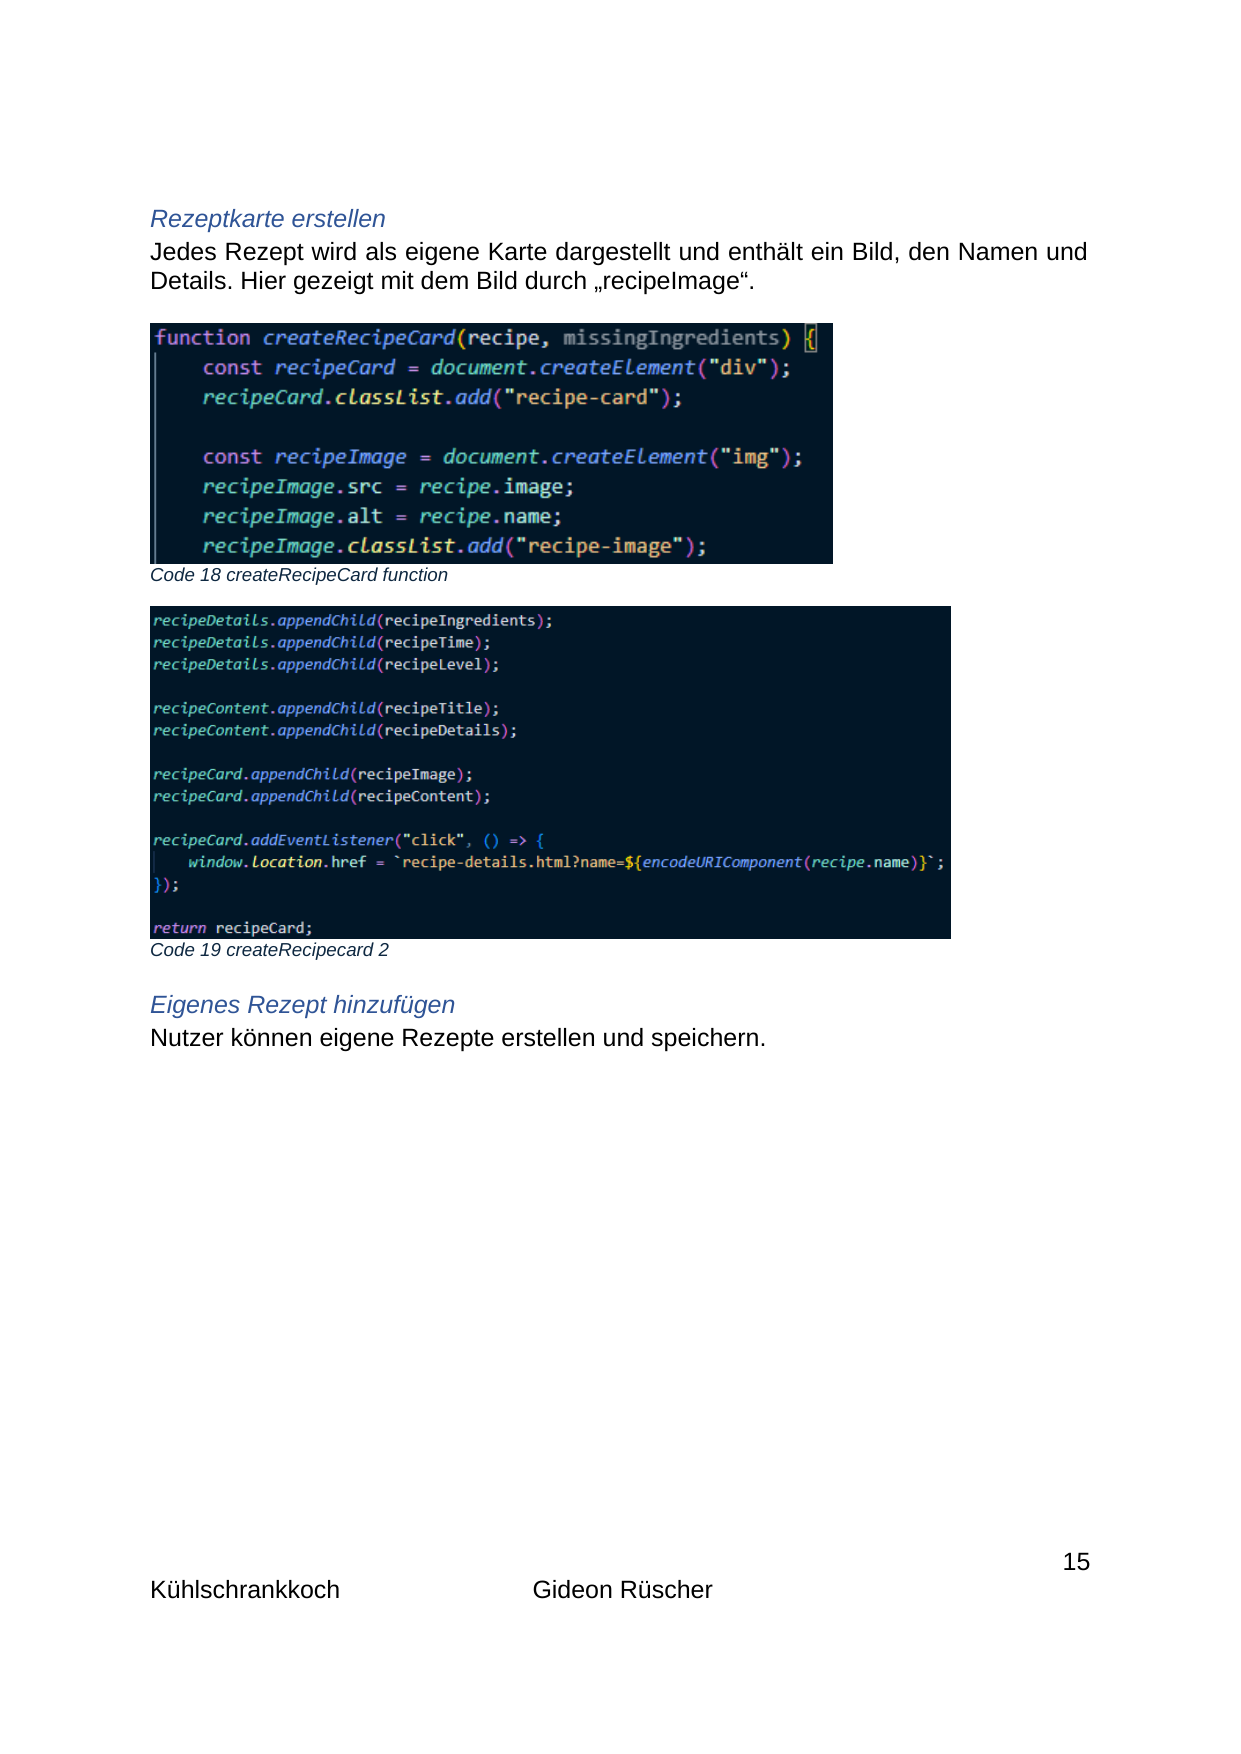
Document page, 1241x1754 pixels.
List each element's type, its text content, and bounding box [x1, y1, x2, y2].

text Nutzer können eigene Rezepte erstellen und speichern. [150, 1023, 1090, 1051]
text Code 19 createRecipecard 2 [150, 939, 1090, 961]
subtitle Eigenes Rezept hinzufügen [150, 990, 1090, 1018]
text Jedes Rezept wird als eigene Karte dargestellt und enthält ein Bild, den Namen und Details. Hier gezeigt mit dem Bild durch „recipeImage“. [150, 237, 1090, 294]
subtitle Rezeptkarte erstellen [150, 204, 1090, 233]
text Code 18 createRecipeCard function [150, 564, 1090, 585]
